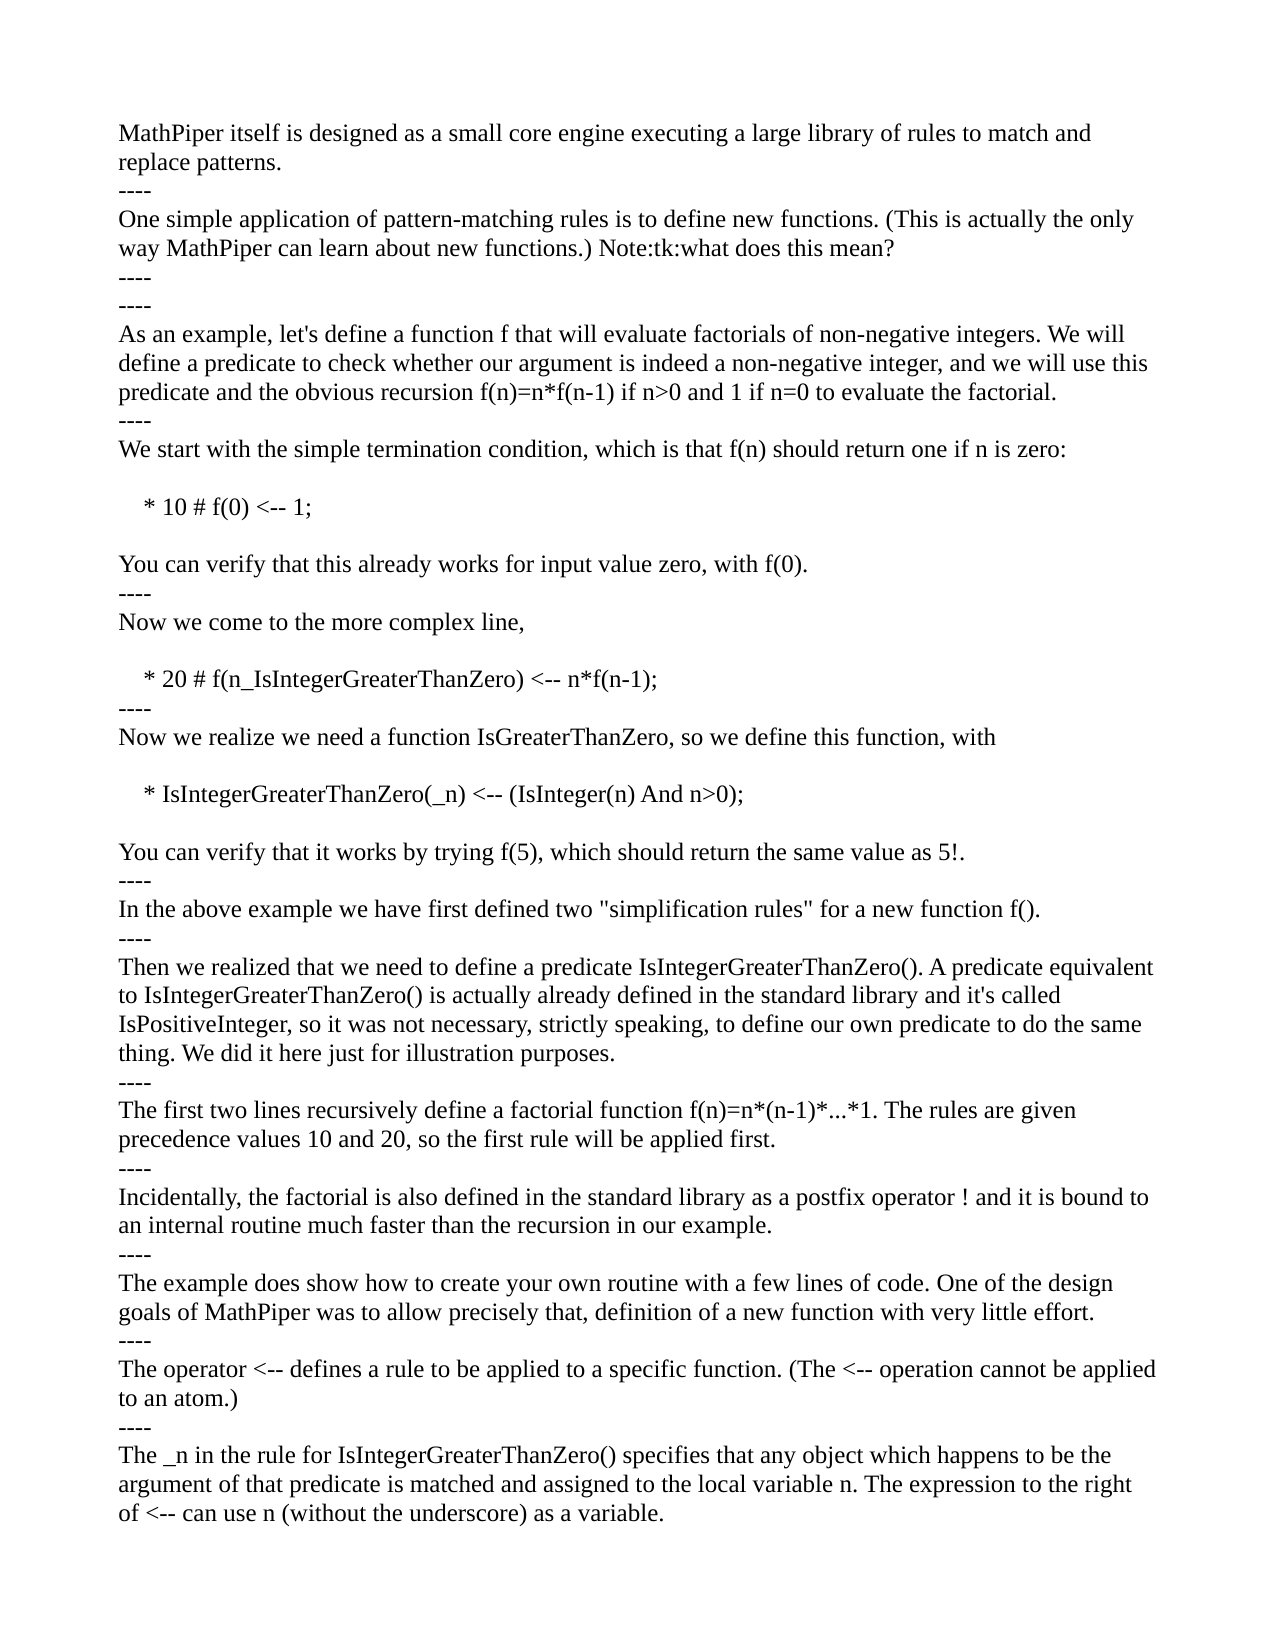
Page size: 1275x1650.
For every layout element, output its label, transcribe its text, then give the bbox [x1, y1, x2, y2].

text MathPiper itself is designed as a small core engine executing a large library of rules to match and replace patterns. [118, 118, 1157, 176]
text ---- [118, 693, 1157, 722]
text We start with the simple termination condition, which is that f(n) should return one if n is zero: [118, 434, 1157, 463]
text Incidentally, the factorial is also defined in the standard library as a postfix operator ! and it is bound to an internal routine much faster than the recursion in our example. [118, 1182, 1157, 1239]
text * 20 # f(n_IsIntegerGreaterThanZero) <-- n*f(n-1); [118, 664, 1157, 693]
text In the above example we have first defined two "simplification rules" for a new function f(). [118, 894, 1157, 923]
text ---- [118, 923, 1157, 952]
text The first two lines recursively define a factorial function f(n)=n*(n-1)*...*1. The rules are given precedence values 10 and 20, so the first rule will be applied first. [118, 1096, 1157, 1153]
text ---- [118, 1326, 1157, 1354]
text As an example, let's define a function f that will evaluate factorials of non-negative integers. We will define a predicate to check whether our argument is indeed a non-negative integer, and we will use this predicate and the obvious recursion f(n)=n*f(n-1) if n>0 and 1 if n=0 to evaluate the factorial. [118, 319, 1157, 406]
text The _n in the rule for IsIntegerGreaterThanZero() specifies that any object which happens to be the argument of that predicate is matched and assigned to the local variable n. The expression to the right of <-- can use n (without the underscore) as a variable. [118, 1441, 1157, 1527]
text ---- [118, 262, 1157, 291]
text ---- [118, 291, 1157, 319]
text The example does show how to create your own routine with a few lines of code. One of the design goals of MathPiper was to allow precisely that, definition of a new function with very little effort. [118, 1268, 1157, 1326]
text You can verify that it works by trying f(5), which should return the same value as 5!. [118, 837, 1157, 866]
text You can verify that this already works for input value zero, with f(0). [118, 549, 1157, 578]
text ---- [118, 578, 1157, 607]
text Then we realized that we need to define a predicate IsIntegerGreaterThanZero(). A predicate equivalent to IsIntegerGreaterThanZero() is actually already defined in the standard library and it's called IsPositiveInteger, so it was not necessary, strictly speaking, to define our own predicate to do the same thing. We did it here just for illustration purposes. [118, 952, 1157, 1067]
text ---- [118, 1239, 1157, 1268]
text ---- [118, 1067, 1157, 1096]
text One simple application of pattern-matching rules is to define new functions. (This is actually the only way MathPiper can learn about new functions.) Note:tk:what does this mean? [118, 204, 1157, 262]
text ---- [118, 1153, 1157, 1182]
text * IsIntegerGreaterThanZero(_n) <-- (IsInteger(n) And n>0); [118, 779, 1157, 808]
text The operator <-- defines a rule to be applied to a specific function. (The <-- operation cannot be applied to an atom.) [118, 1354, 1157, 1412]
text Now we come to the more complex line, [118, 607, 1157, 636]
text Now we realize we need a function IsGreaterThanZero, so we define this function, with [118, 722, 1157, 751]
text ---- [118, 1412, 1157, 1441]
text ---- [118, 406, 1157, 434]
text * 10 # f(0) <-- 1; [118, 492, 1157, 521]
text ---- [118, 176, 1157, 204]
text ---- [118, 866, 1157, 894]
